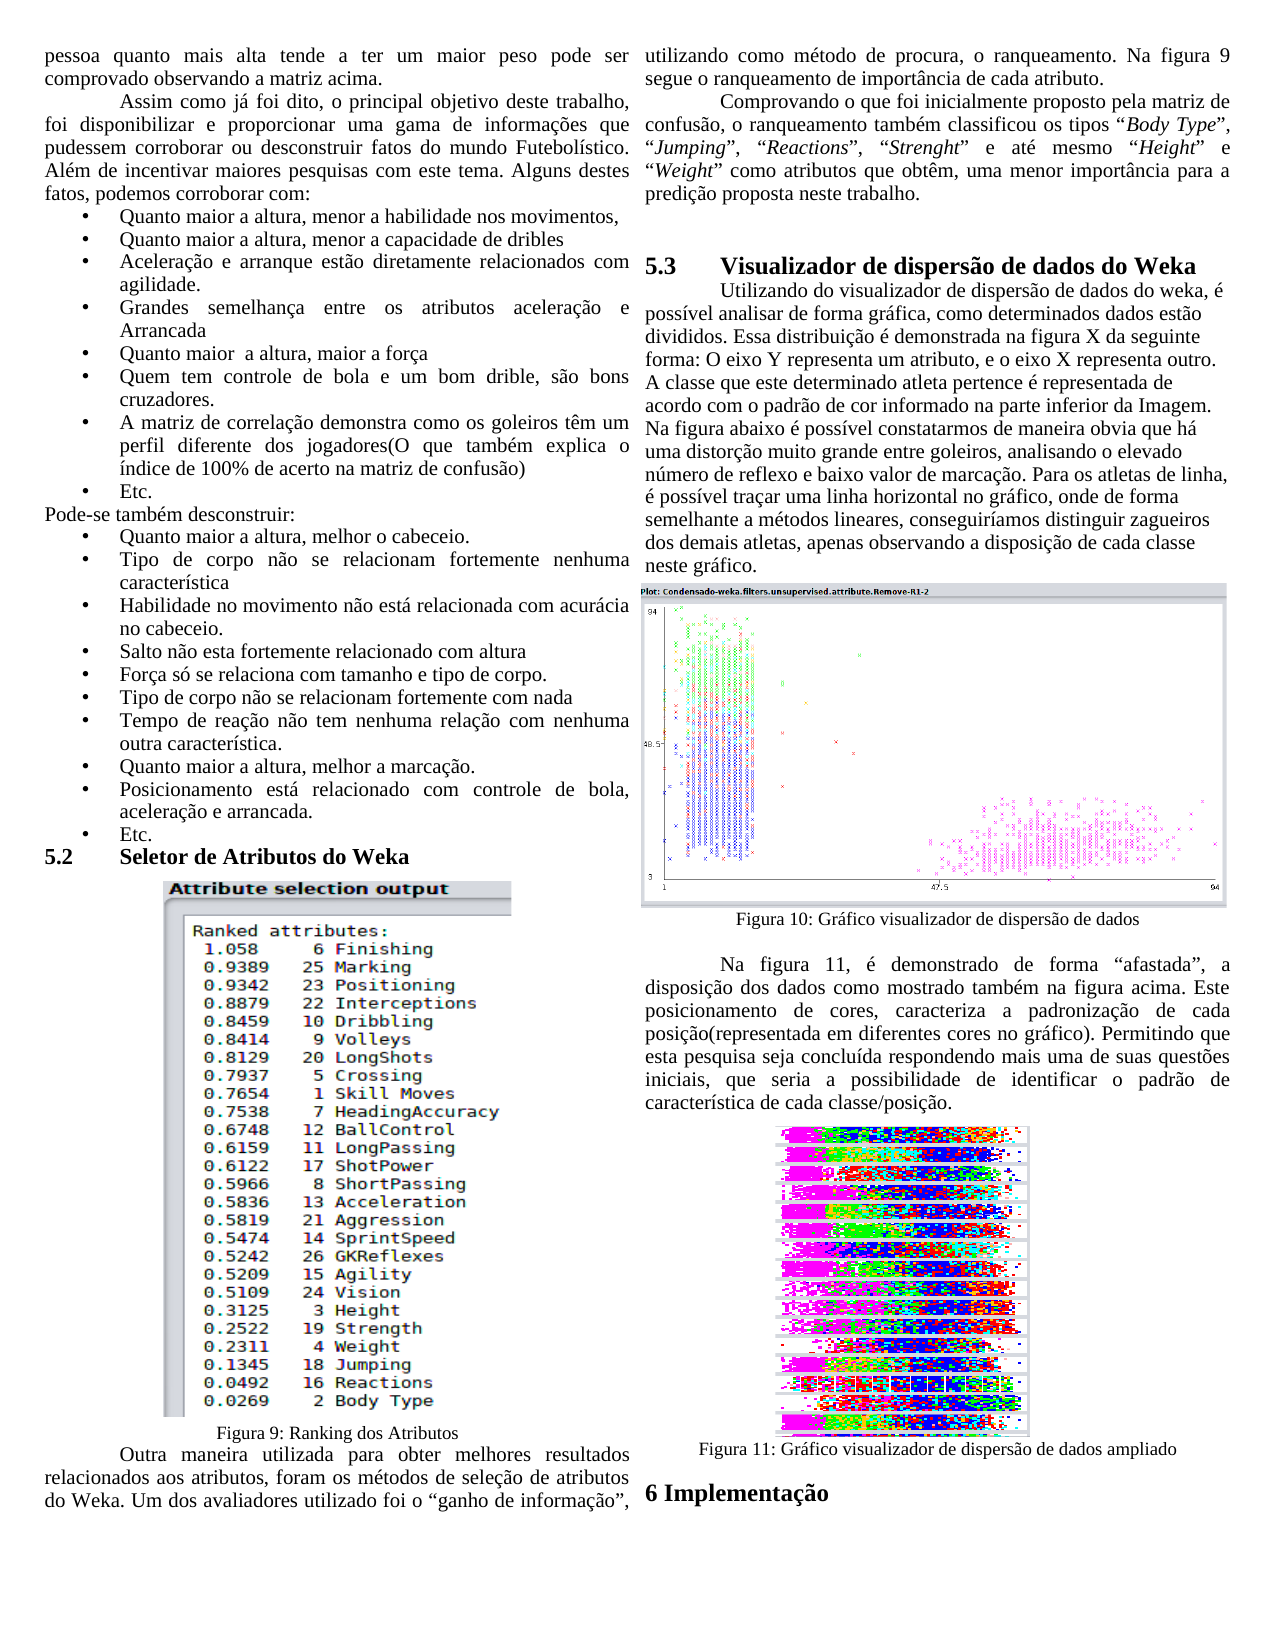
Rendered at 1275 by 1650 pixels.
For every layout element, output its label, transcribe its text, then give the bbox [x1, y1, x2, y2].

list Salto não esta fortemente relacionado com altura [82, 640, 630, 663]
text Outra maneira utilizada para obter melhores resultados relacionados aos atributos, foram os métodos de seleção de atributos do Weka. Um dos avaliadores utilizado foi o “ganho de informação”, [44, 869, 630, 1512]
list Força só se relaciona com tamanho e tipo de corpo. [82, 663, 630, 686]
text Comprovando o que foi inicialmente proposto pela matriz de confusão, o ranqueamento também classificou os tipos “Body Type”, “Jumping”, “Reactions”, “Strenght” e até mesmo “Height” e “Weight” como atributos que obtêm, uma menor importância para a predição proposta neste trabalho. [645, 90, 1231, 205]
text utilizando como método de procura, o ranqueamento. Na figura 9 segue o ranqueamento de importância de cada atributo. [645, 44, 1231, 90]
list Aceleração e arranque estão diretamente relacionados com agilidade. [82, 251, 630, 296]
picture [641, 583, 1227, 908]
list Etc. [82, 480, 630, 503]
list Quanto maior a altura, menor a habilidade nos movimentos, [82, 205, 630, 228]
list A matriz de correlação demonstra como os goleiros têm um perfil diferente dos jogadores(O que também explica o índice de 100% de acerto na matriz de confusão) [82, 411, 630, 480]
picture [163, 881, 512, 1417]
text Figura 9: Ranking dos Atributos [163, 1417, 511, 1443]
list Habilidade no movimento não está relacionada com acurácia no cabeceio. [82, 594, 630, 640]
picture [775, 1126, 1030, 1437]
list Quem tem controle de bola e um bom drible, são bons cruzadores. [82, 365, 630, 411]
text Na figura 11, é demonstrado de forma “afastada”, a disposição dos dados como mostrado também na figura acima. Este posicionamento de cores, caracteriza a padronização de cada posição(representada em diferentes cores no gráfico). Permitindo que esta pesquisa seja concluída respondendo mais uma de suas questões iniciais, que seria a possibilidade de identificar o padrão de característica de cada classe/posição. [645, 953, 1231, 1114]
list Tempo de reação não tem nenhuma relação com nenhuma outra característica. [82, 709, 630, 755]
text Pode-se também desconstruir: [44, 503, 630, 526]
text pessoa quanto mais alta tende a ter um maior peso pode ser comprovado observando a matriz acima. [44, 44, 630, 90]
text 5.3 Visualizador de dispersão de dados do Weka [645, 256, 1231, 279]
list Quanto maior a altura, maior a força [82, 342, 630, 365]
list Tipo de corpo não se relacionam fortemente nenhuma característica [82, 548, 630, 594]
list Grandes semelhança entre os atributos aceleração e Arrancada [82, 296, 630, 342]
text 5.2 Seletor de Atributos do Weka [44, 846, 630, 869]
list Etc. [82, 823, 630, 846]
text Assim como já foi dito, o principal objetivo deste trabalho, foi disponibilizar e proporcionar uma gama de informações que pudessem corroborar ou desconstruir fatos do mundo Futebolístico. Além de incentivar maiores pesquisas com este tema. Alguns destes fatos, podemos corroborar com: [44, 90, 630, 205]
text 6 Implementação [645, 1483, 1231, 1506]
text Figura 10: Gráfico visualizador de dispersão de dados [645, 577, 1231, 930]
text Figura 11: Gráfico visualizador de dispersão de dados ampliado [645, 1114, 1231, 1460]
list Quanto maior a altura, melhor o cabeceio. [82, 526, 630, 548]
list Tipo de corpo não se relacionam fortemente com nada [82, 686, 630, 709]
list Quanto maior a altura, melhor a marcação. [82, 755, 630, 778]
list Posicionamento está relacionado com controle de bola, aceleração e arrancada. [82, 778, 630, 823]
list Quanto maior a altura, menor a capacidade de dribles [82, 228, 630, 251]
text Utilizando do visualizador de dispersão de dados do weka, é possível analisar de forma gráfica, como determinados dados estão divididos. Essa distribuição é demonstrada na figura X da seguinte forma: O eixo Y representa um atributo, e o eixo X representa outro. A classe que este determinado atleta pertence é representada de acordo com o padrão de cor informado na parte inferior da Imagem. Na figura abaixo é possível constatarmos de maneira obvia que há uma distorção muito grande entre goleiros, analisando o elevado número de reflexo e baixo valor de marcação. Para os atletas de linha, é possível traçar uma linha horizontal no gráfico, onde de forma semelhante a métodos lineares, conseguiríamos distinguir zagueiros dos demais atletas, apenas observando a disposição de cada classe neste gráfico. [645, 279, 1231, 577]
